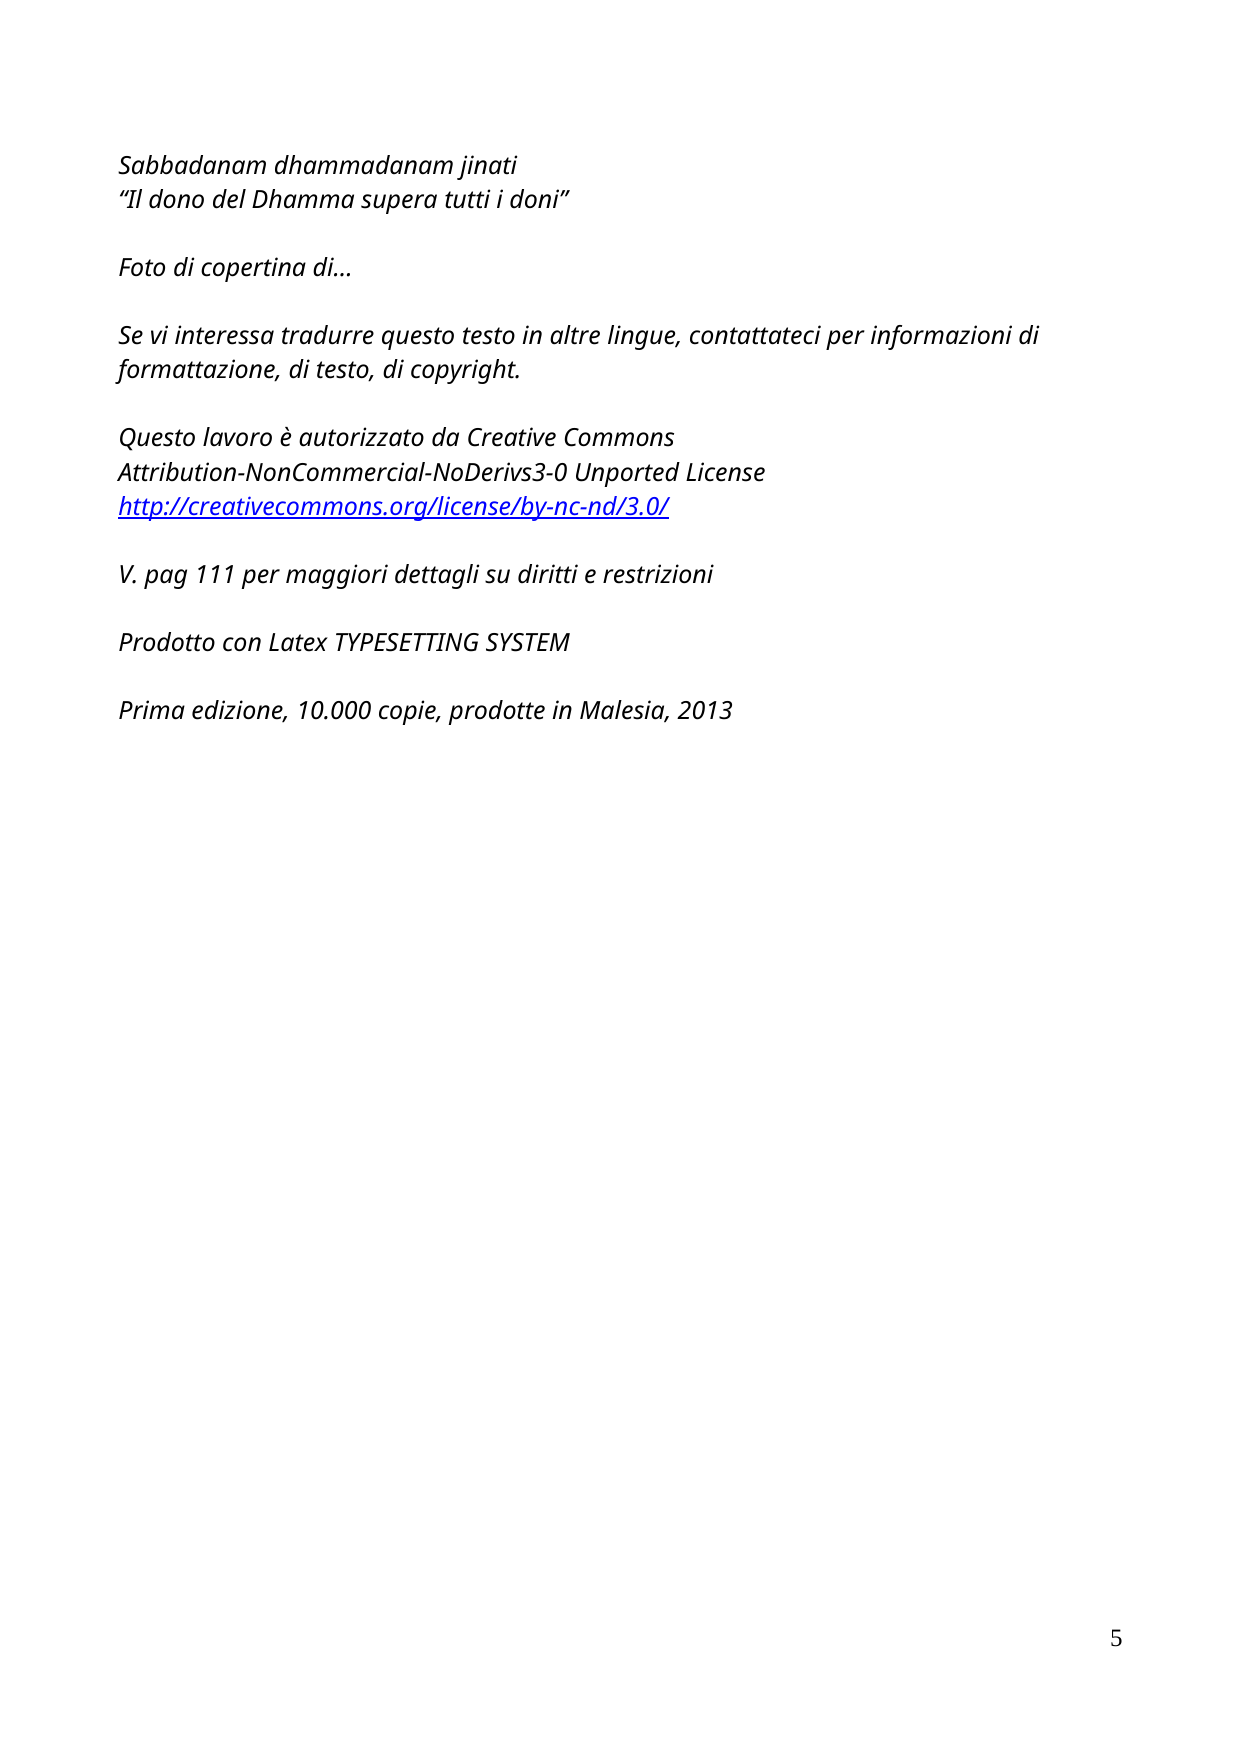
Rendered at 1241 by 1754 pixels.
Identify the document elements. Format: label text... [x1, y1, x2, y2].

text Prima edizione, 10.000 copie, prodotte in Malesia, 2013 [118, 693, 1122, 727]
text Questo lavoro è autorizzato da Creative Commons [118, 420, 1122, 454]
text Sabbadanam dhammadanam jinati [118, 148, 1122, 182]
text Attribution-NonCommercial-NoDerivs3-0 Unported License [118, 454, 1122, 488]
text Se vi interessa tradurre questo testo in altre lingue, contattateci per informazioni di formattazione, di testo, di copyright. [118, 318, 1122, 386]
text Prodotto con Latex TYPESETTING SYSTEM [118, 624, 1122, 658]
text V. pag 111 per maggiori dettagli su diritti e restrizioni [118, 556, 1122, 590]
text http://creativecommons.org/license/by-nc-nd/3.0/ [118, 488, 1122, 522]
text “Il dono del Dhamma supera tutti i doni” [118, 182, 1122, 216]
text Foto di copertina di… [118, 250, 1122, 284]
